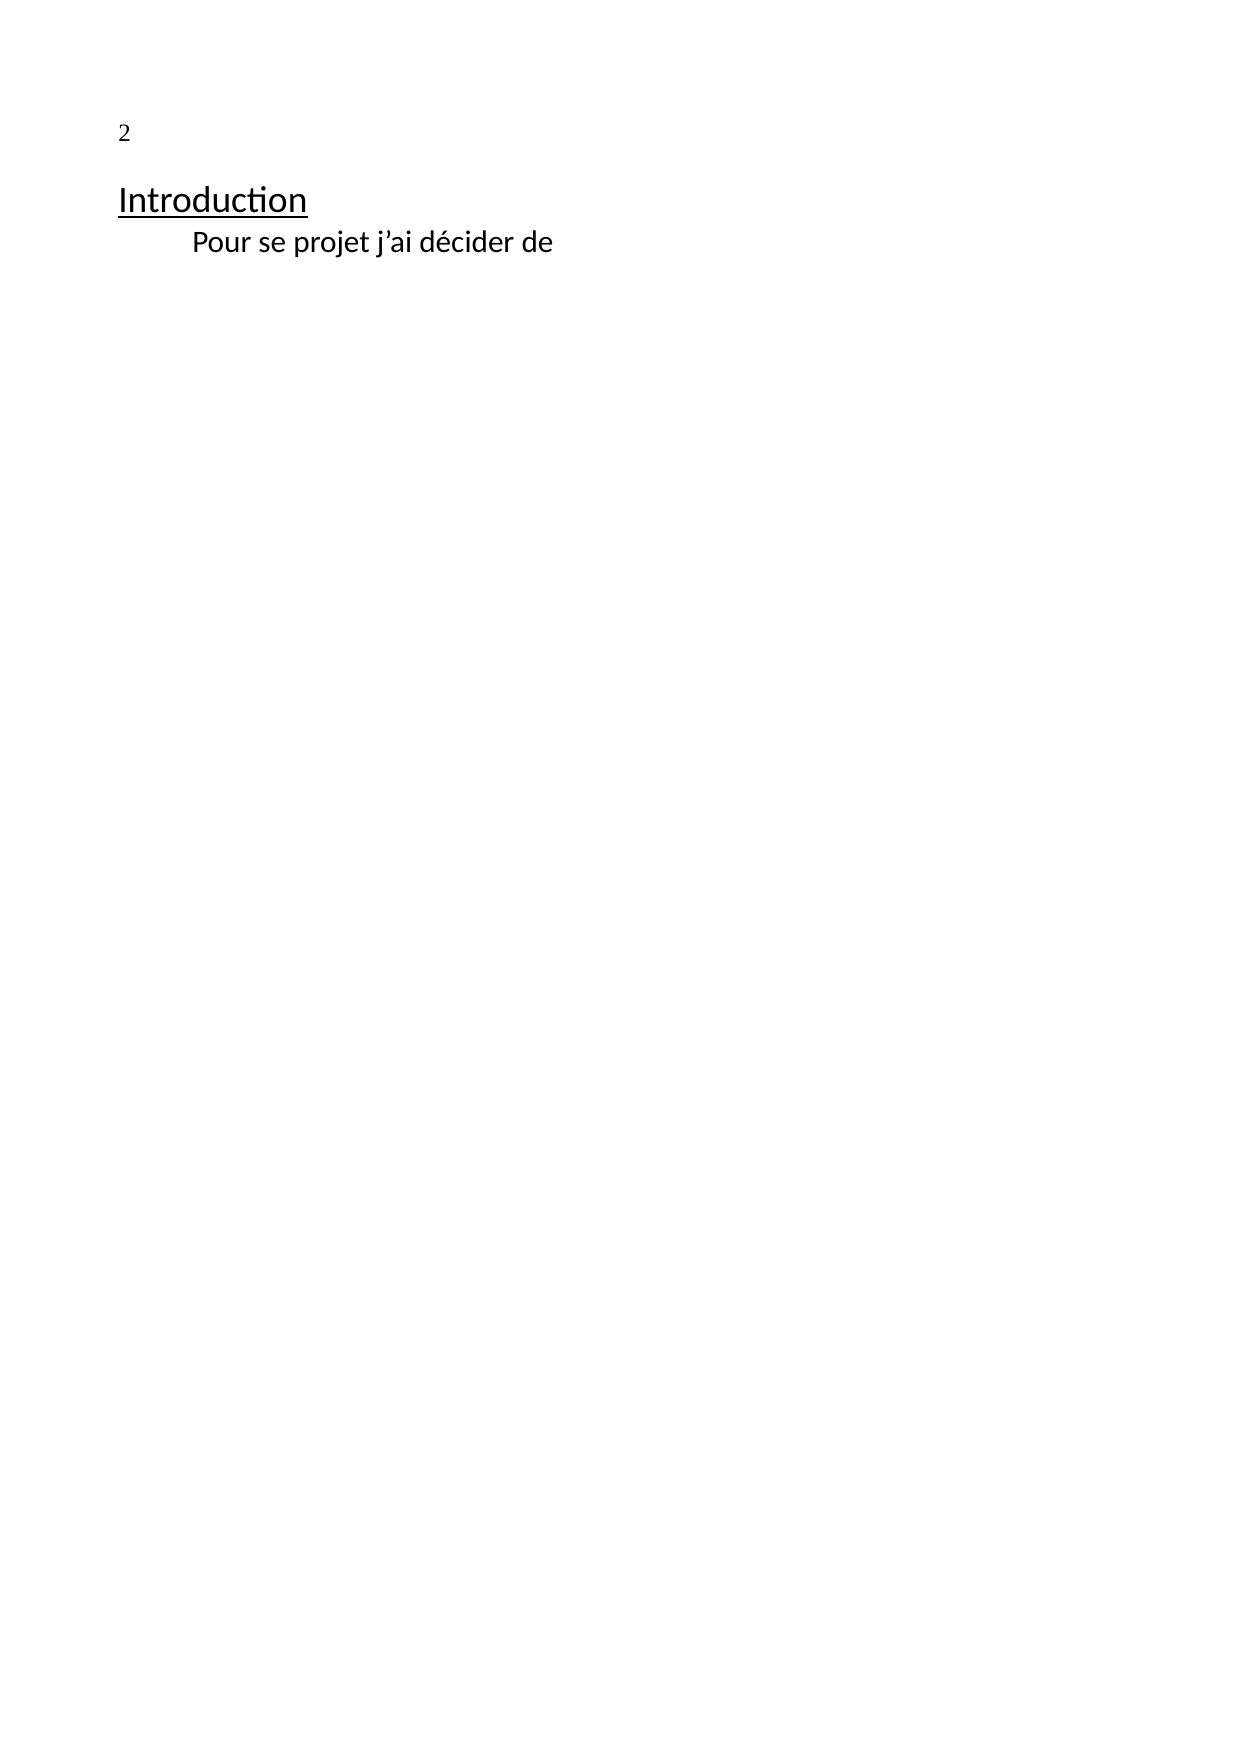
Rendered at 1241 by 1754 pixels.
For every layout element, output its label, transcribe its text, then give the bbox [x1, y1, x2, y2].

text Pour se projet j’ai décider de [192, 222, 1122, 260]
text Introduction [118, 176, 1122, 222]
